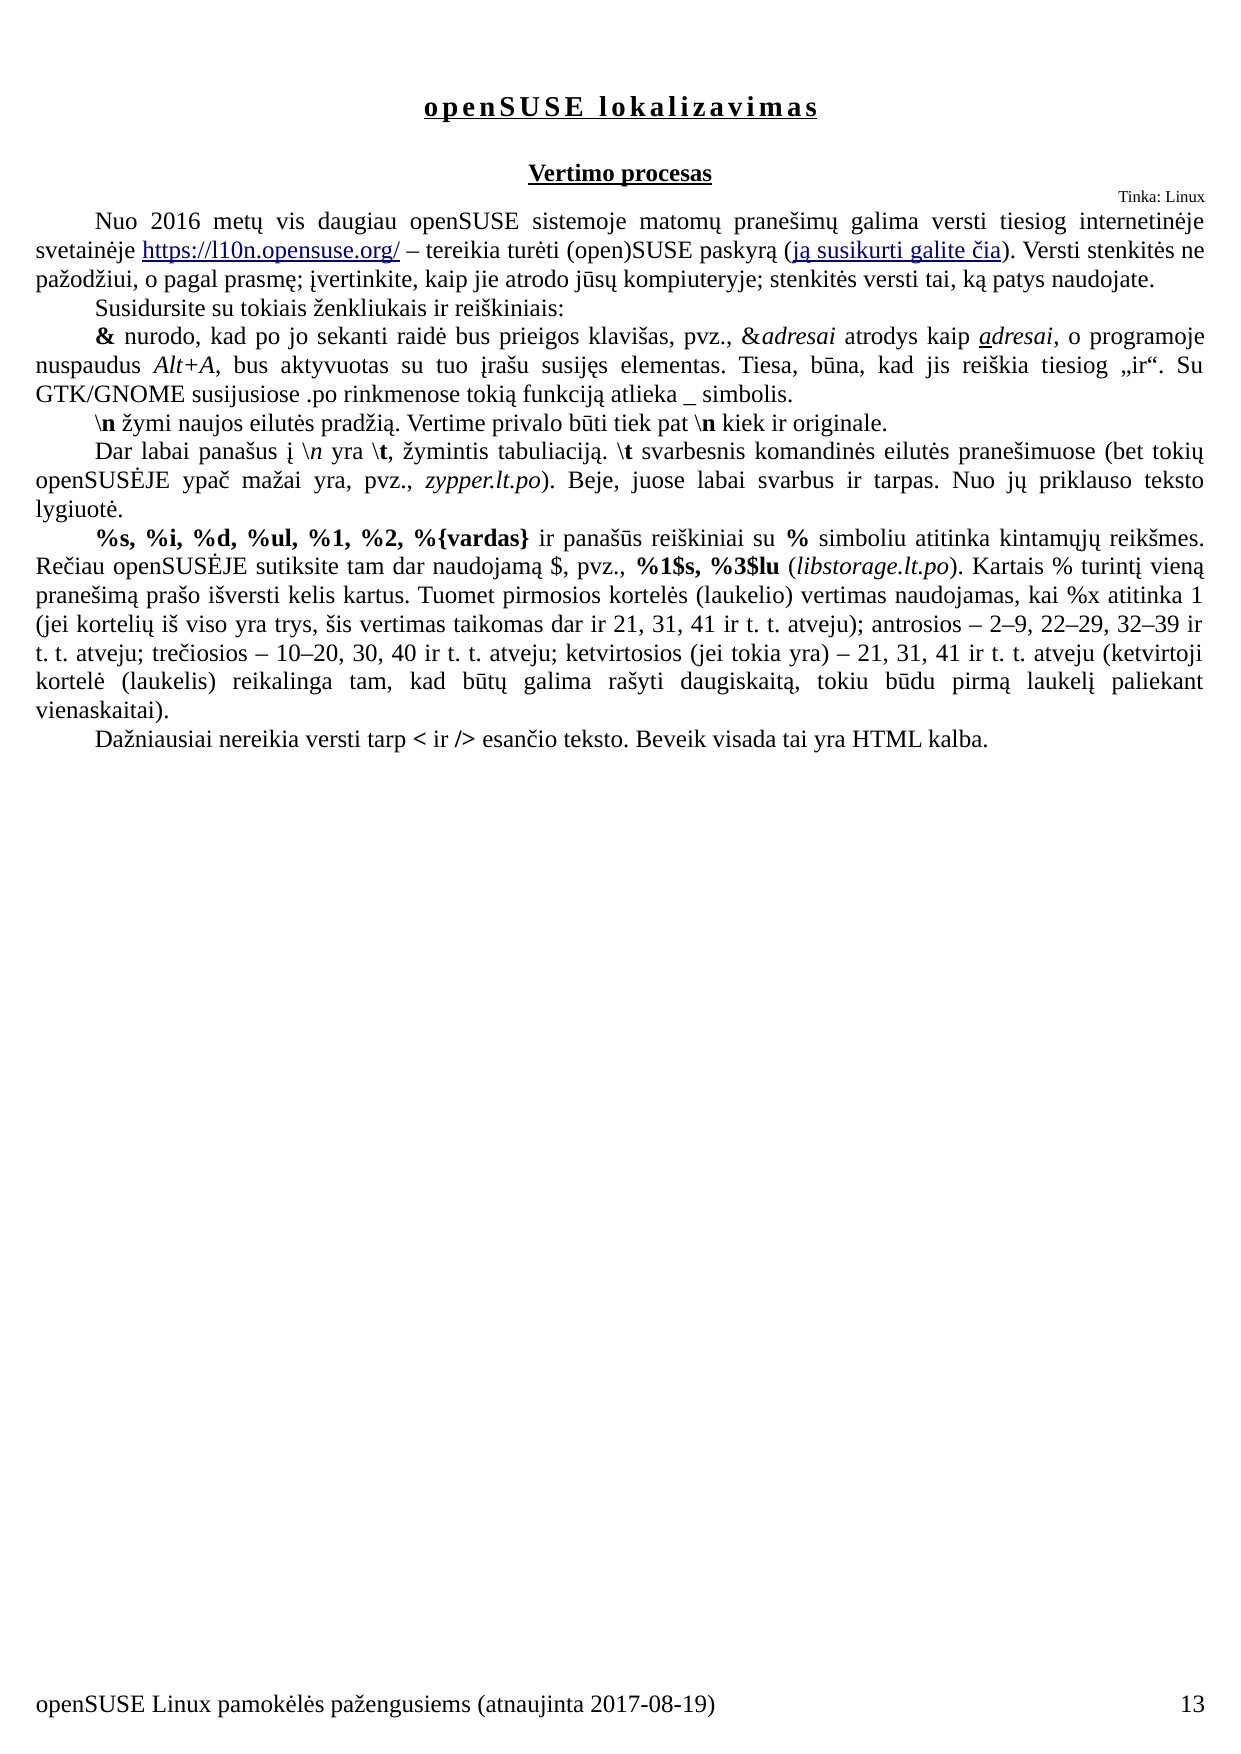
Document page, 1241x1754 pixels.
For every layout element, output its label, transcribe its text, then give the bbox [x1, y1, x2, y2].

text Nuo 2016 metų vis daugiau openSUSE sistemoje matomų pranešimų galima versti tiesiog internetinėje svetainėje https://l10n.opensuse.org/ – tereikia turėti (open)SUSE paskyrą (ją susikurti galite čia). Versti stenkitės ne pažodžiui, o pagal prasmę; įvertinkite, kaip jie atrodo jūsų kompiuteryje; stenkitės versti tai, ką patys naudojate. [35, 206, 1205, 293]
text \n žymi naujos eilutės pradžią. Vertime privalo būti tiek pat \n kiek ir originale. [35, 408, 1205, 436]
text Susidursite su tokiais ženkliukais ir reiškiniais: [35, 293, 1205, 321]
text Dažniausiai nereikia versti tarp < ir /> esančio teksto. Beveik visada tai yra HTML kalba. [35, 724, 1205, 753]
text Tinka: Linux [35, 187, 1205, 206]
text & nurodo, kad po jo sekanti raidė bus prieigos klavišas, pvz., &adresai atrodys kaip adresai, o programoje nuspaudus Alt+A, bus aktyvuotas su tuo įrašu susijęs elementas. Tiesa, būna, kad jis reiškia tiesiog „ir“. Su GTK/GNOME susijusiose .po rinkmenose tokią funkciją atlieka _ simbolis. [35, 321, 1205, 408]
text Dar labai panašus į \n yra \t, žymintis tabuliaciją. \t svarbesnis komandinės eilutės pranešimuose (bet tokių openSUSĖJE ypač mažai yra, pvz., zypper.lt.po). Beje, juose labai svarbus ir tarpas. Nuo jų priklauso teksto lygiuotė. [35, 436, 1205, 523]
subtitle openSUSE lokalizavimas [35, 89, 1205, 122]
text %s, %i, %d, %ul, %1, %2, %{vardas} ir panašūs reiškiniai su % simboliu atitinka kintamųjų reikšmes. Rečiau openSUSĖJE sutiksite tam dar naudojamą $, pvz., %1$s, %3$lu (libstorage.lt.po). Kartais % turintį vieną pranešimą prašo išversti kelis kartus. Tuomet pirmosios kortelės (laukelio) vertimas naudojamas, kai %x atitinka 1 (jei kortelių iš viso yra trys, šis vertimas taikomas dar ir 21, 31, 41 ir t. t. atveju); antrosios – 2–9, 22–29, 32–39 ir t. t. atveju; trečiosios – 10–20, 30, 40 ir t. t. atveju; ketvirtosios (jei tokia yra) – 21, 31, 41 ir t. t. atveju (ketvirtoji kortelė (laukelis) reikalinga tam, kad būtų galima rašyti daugiskaitą, tokiu būdu pirmą laukelį paliekant vienaskaitai). [35, 523, 1205, 724]
text Vertimo procesas [35, 158, 1205, 187]
